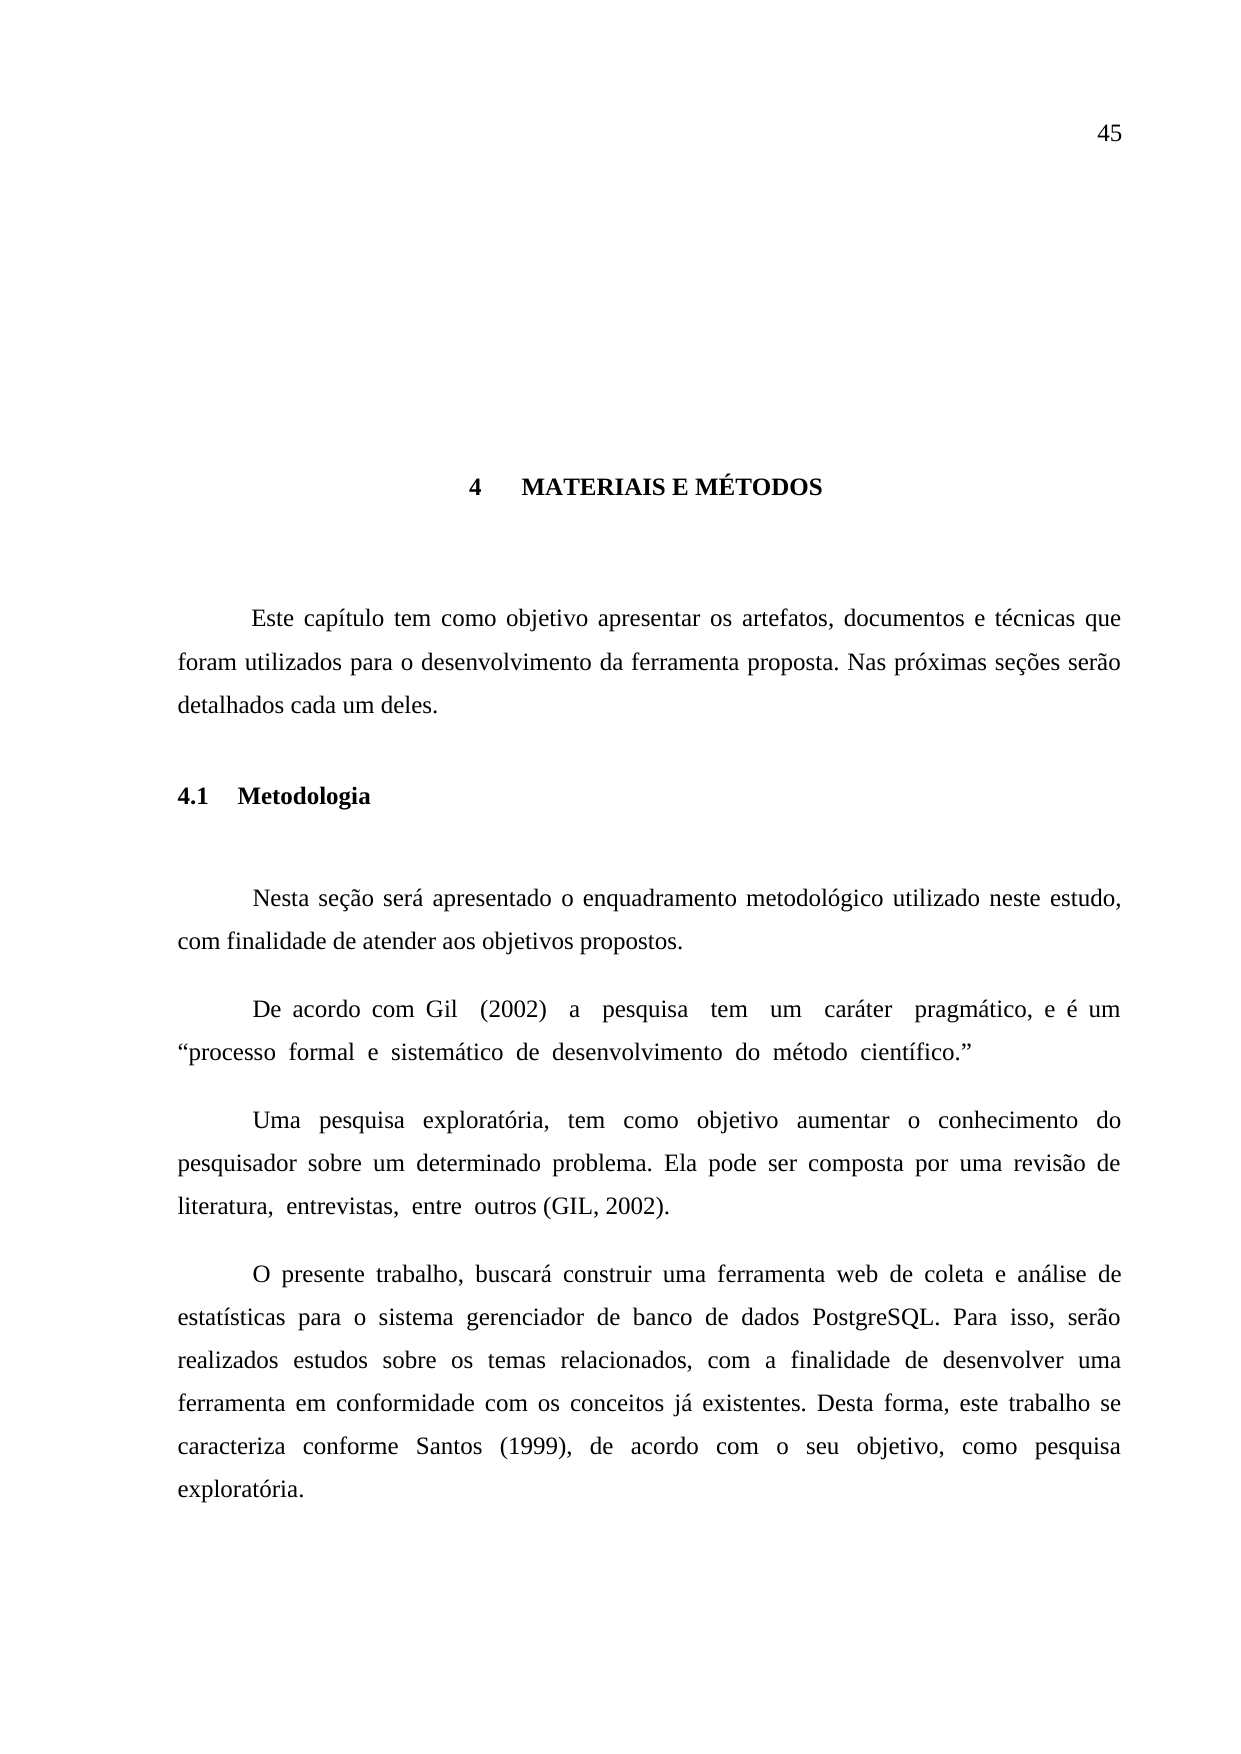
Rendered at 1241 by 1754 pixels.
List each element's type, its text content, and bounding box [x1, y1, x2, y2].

list Materiais e métodos [170, 472, 1122, 501]
text De acordo com Gil (2002) a pesquisa tem um caráter pragmático, e é um “processo formal e sistemático de desenvolvimento do método científico.” [177, 994, 1122, 1066]
list Metodologia [177, 781, 1122, 810]
text Uma pesquisa exploratória, tem como objetivo aumentar o conhecimento do pesquisador sobre um determinado problema. Ela pode ser composta por uma revisão de literatura, entrevistas, entre outros (GIL, 2002). [177, 1105, 1122, 1220]
text Este capítulo tem como objetivo apresentar os artefatos, documentos e técnicas que foram utilizados para o desenvolvimento da ferramenta proposta. Nas próximas seções serão detalhados cada um deles. [177, 603, 1122, 718]
text O presente trabalho, buscará construir uma ferramenta web de coleta e análise de estatísticas para o sistema gerenciador de banco de dados PostgreSQL. Para isso, serão realizados estudos sobre os temas relacionados, com a finalidade de desenvolver uma ferramenta em conformidade com os conceitos já existentes. Desta forma, este trabalho se caracteriza conforme Santos (1999), de acordo com o seu objetivo, como pesquisa exploratória. [177, 1259, 1122, 1503]
text Nesta seção será apresentado o enquadramento metodológico utilizado neste estudo, com finalidade de atender aos objetivos propostos. [177, 883, 1122, 954]
